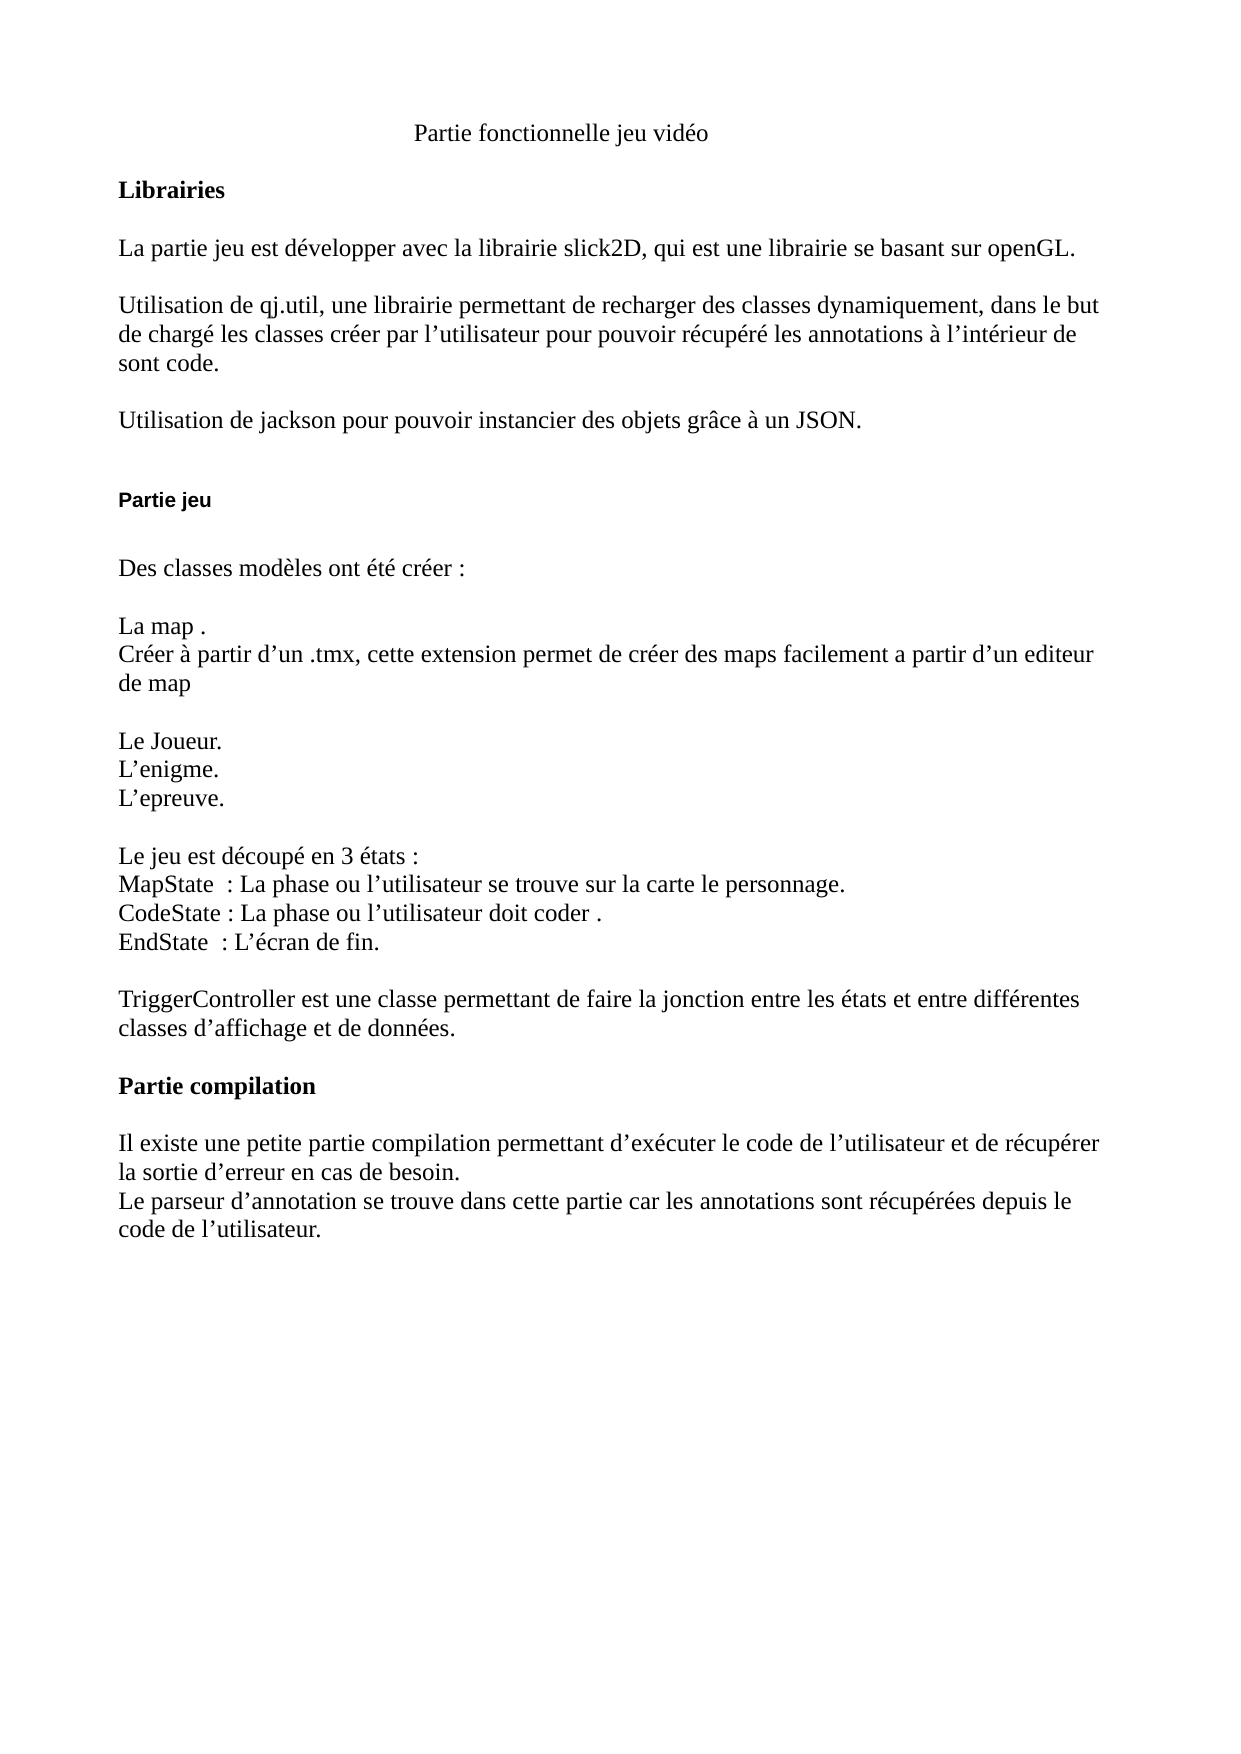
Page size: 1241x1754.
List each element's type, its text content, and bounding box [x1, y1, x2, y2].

text CodeState : La phase ou l’utilisateur doit coder . [118, 898, 1122, 927]
text L’enigme. [118, 754, 1122, 783]
text Utilisation de jackson pour pouvoir instancier des objets grâce à un JSON. [118, 406, 1122, 434]
text La partie jeu est développer avec la librairie slick2D, qui est une librairie se basant sur openGL. [118, 233, 1122, 262]
text EndState : L’écran de fin. [118, 927, 1122, 956]
text Le jeu est découpé en 3 états : [118, 841, 1122, 869]
text Partie fonctionnelle jeu vidéo [118, 118, 1122, 147]
text Partie compilation [118, 1071, 1122, 1099]
text MapState : La phase ou l’utilisateur se trouve sur la carte le personnage. [118, 869, 1122, 898]
text Le parseur d’annotation se trouve dans cette partie car les annotations sont récupérées depuis le code de l’utilisateur. [118, 1186, 1122, 1243]
subtitle Partie jeu [118, 488, 1122, 512]
text Librairies [118, 176, 1122, 204]
text Le Joueur. [118, 726, 1122, 754]
text L’epreuve. [118, 783, 1122, 812]
text Créer à partir d’un .tmx, cette extension permet de créer des maps facilement a partir d’un editeur de map [118, 639, 1122, 697]
text Utilisation de qj.util, une librairie permettant de recharger des classes dynamiquement, dans le but de chargé les classes créer par l’utilisateur pour pouvoir récupéré les annotations à l’intérieur de sont code. [118, 291, 1122, 377]
text Des classes modèles ont été créer : [118, 553, 1122, 582]
text La map . [118, 611, 1122, 639]
text TriggerController est une classe permettant de faire la jonction entre les états et entre différentes classes d’affichage et de données. [118, 984, 1122, 1042]
text Il existe une petite partie compilation permettant d’exécuter le code de l’utilisateur et de récupérer la sortie d’erreur en cas de besoin. [118, 1128, 1122, 1186]
